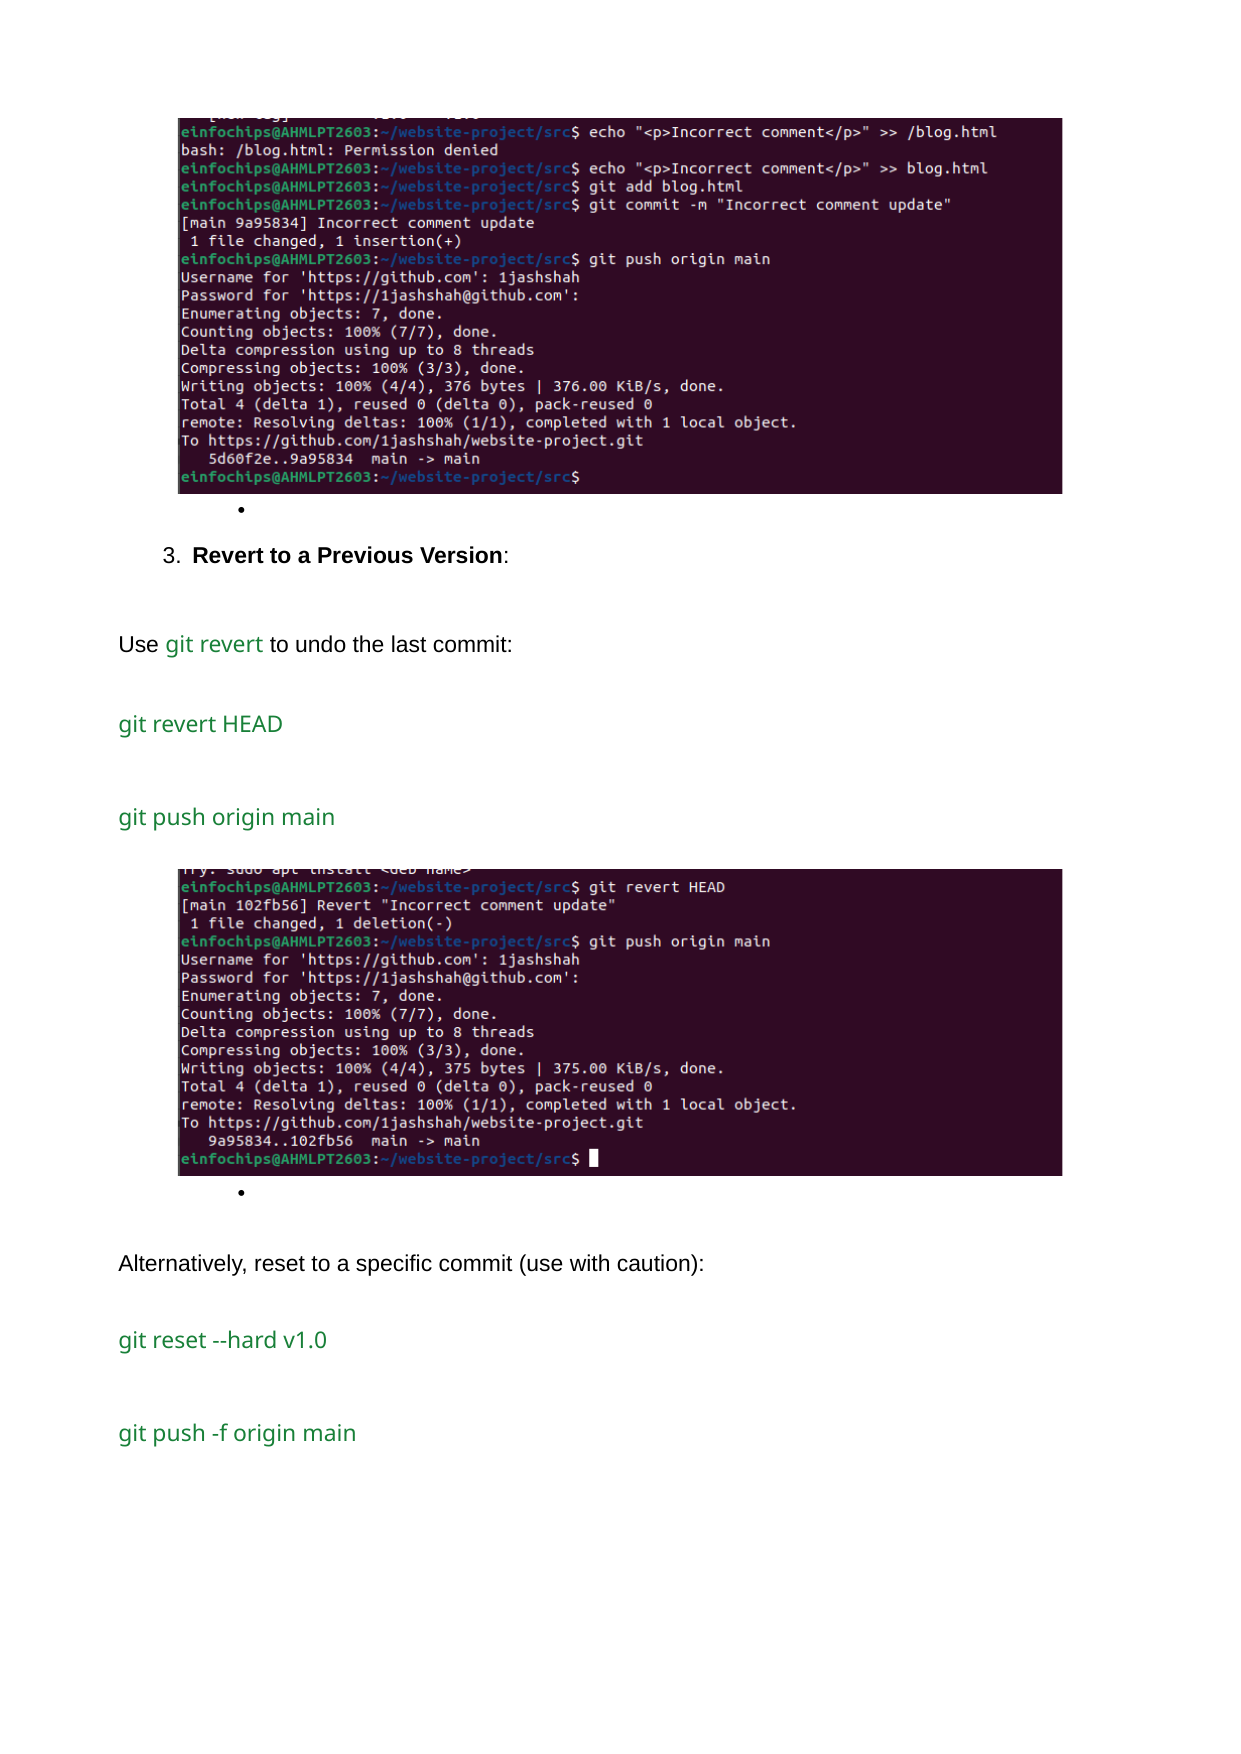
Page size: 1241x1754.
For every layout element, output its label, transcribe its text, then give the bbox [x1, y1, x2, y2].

picture [177, 118, 1063, 494]
picture [177, 869, 1063, 1176]
text Use git revert to undo the last commit: git revert HEAD [118, 628, 1122, 739]
list Revert to a Previous Version: [162, 542, 1122, 568]
text git push -f origin main [118, 1417, 1122, 1449]
text Alternatively, reset to a specific commit (use with caution): git reset --hard v1.0 [118, 1250, 1122, 1356]
text git push origin main [118, 801, 1122, 832]
